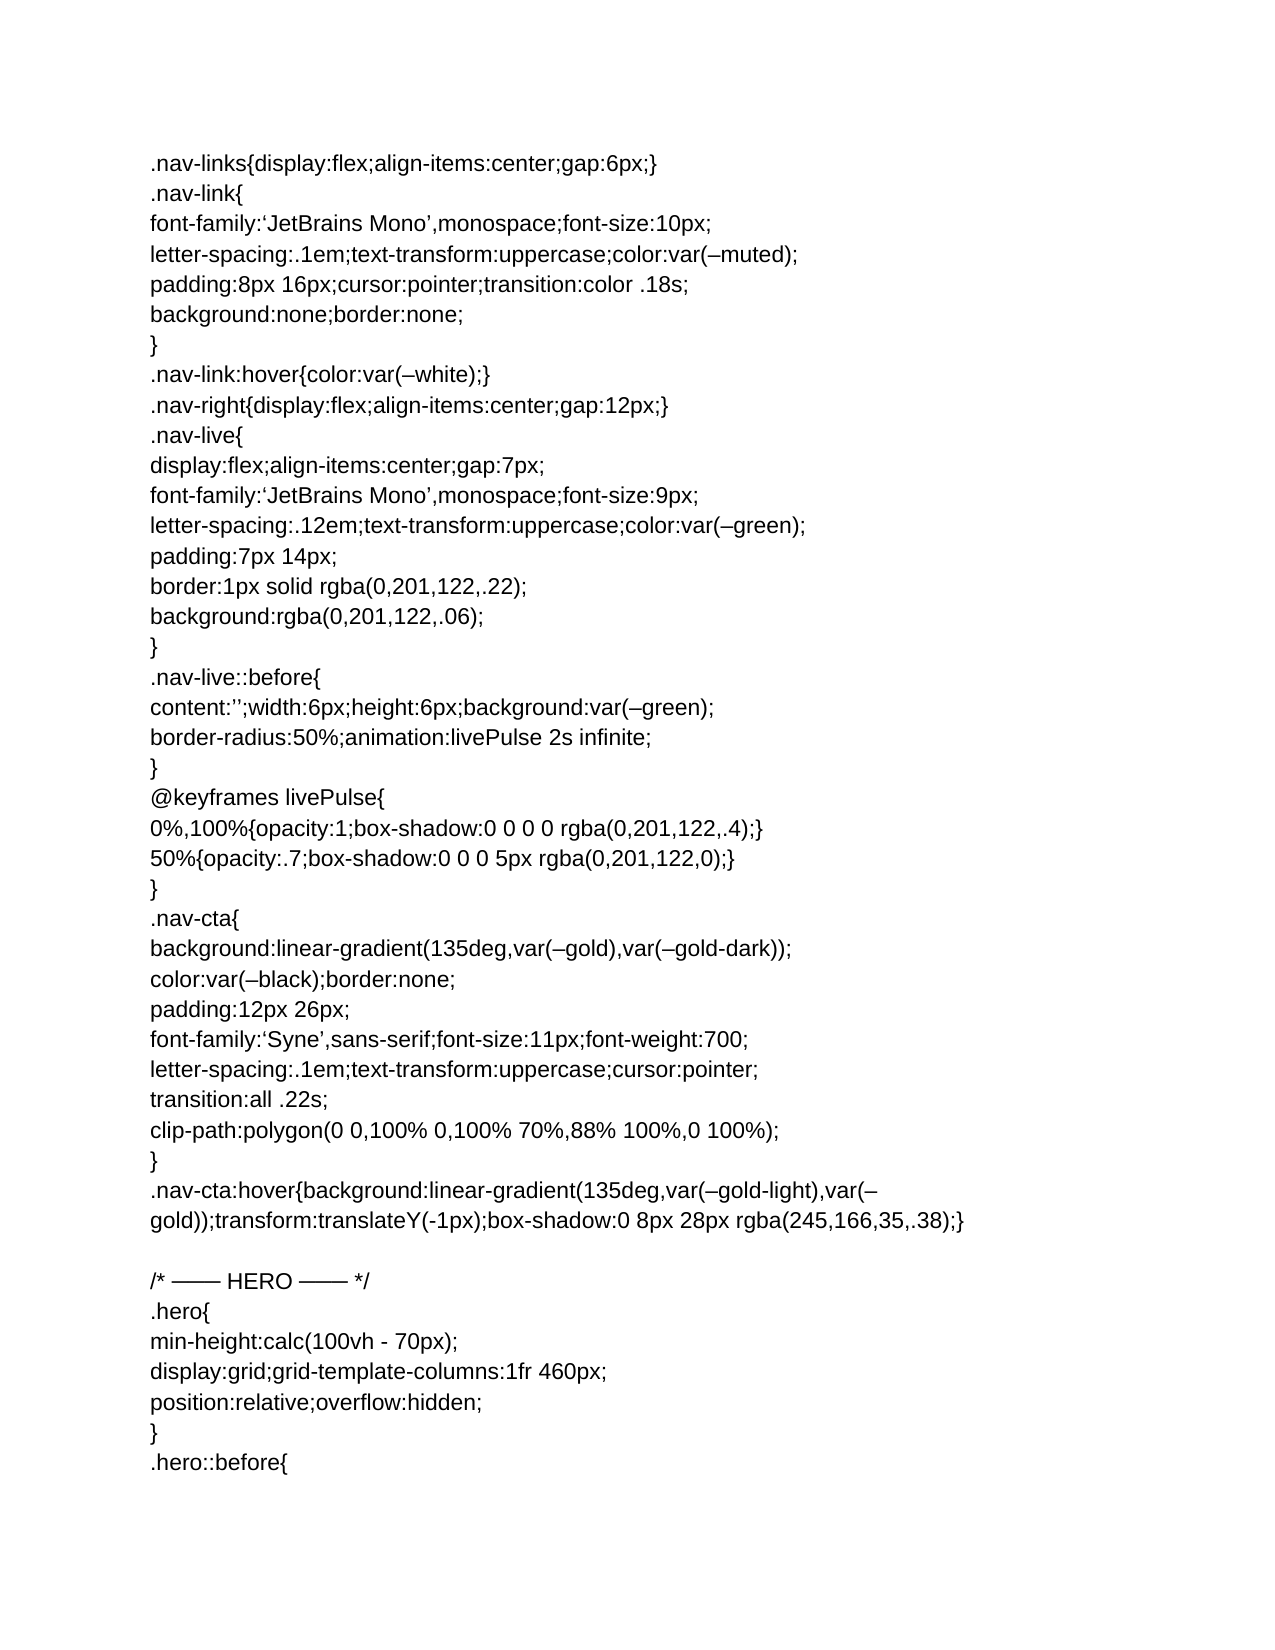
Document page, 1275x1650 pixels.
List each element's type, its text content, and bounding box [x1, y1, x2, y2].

text padding:7px 14px; [150, 543, 1125, 569]
text transition:all .22s; [150, 1086, 1125, 1113]
text letter-spacing:.12em;text-transform:uppercase;color:var(–green); [150, 512, 1125, 539]
text clip-path:polygon(0 0,100% 0,100% 70%,88% 100%,0 100%); [150, 1117, 1125, 1143]
text } [150, 1147, 1125, 1173]
text } [150, 331, 1125, 358]
text font-family:‘Syne’,sans-serif;font-size:11px;font-weight:700; [150, 1026, 1125, 1052]
text display:grid;grid-template-columns:1fr 460px; [150, 1358, 1125, 1385]
text .hero::before{ [150, 1449, 1125, 1475]
text font-family:‘JetBrains Mono’,monospace;font-size:9px; [150, 482, 1125, 509]
text .hero{ [150, 1298, 1125, 1324]
text letter-spacing:.1em;text-transform:uppercase;cursor:pointer; [150, 1056, 1125, 1083]
text /* ─── HERO ─── */ [150, 1268, 1125, 1294]
text .nav-link:hover{color:var(–white);} [150, 361, 1125, 388]
text 0%,100%{opacity:1;box-shadow:0 0 0 0 rgba(0,201,122,.4);} [150, 814, 1125, 841]
text @keyframes livePulse{ [150, 784, 1125, 811]
text .nav-right{display:flex;align-items:center;gap:12px;} [150, 392, 1125, 418]
text font-family:‘JetBrains Mono’,monospace;font-size:10px; [150, 210, 1125, 237]
text position:relative;overflow:hidden; [150, 1388, 1125, 1415]
text .nav-cta{ [150, 905, 1125, 932]
text border:1px solid rgba(0,201,122,.22); [150, 573, 1125, 599]
text background:linear-gradient(135deg,var(–gold),var(–gold-dark)); [150, 935, 1125, 962]
text background:none;border:none; [150, 301, 1125, 327]
text .nav-cta:hover{background:linear-gradient(135deg,var(–gold-light),var(–gold));transform:translateY(-1px);box-shadow:0 8px 28px rgba(245,166,35,.38);} [150, 1177, 1125, 1234]
text border-radius:50%;animation:livePulse 2s infinite; [150, 724, 1125, 750]
text .nav-links{display:flex;align-items:center;gap:6px;} [150, 150, 1125, 176]
text .nav-link{ [150, 180, 1125, 207]
text } [150, 754, 1125, 781]
text } [150, 633, 1125, 660]
text min-height:calc(100vh - 70px); [150, 1328, 1125, 1354]
text 50%{opacity:.7;box-shadow:0 0 0 5px rgba(0,201,122,0);} [150, 845, 1125, 871]
text content:’’;width:6px;height:6px;background:var(–green); [150, 694, 1125, 720]
text background:rgba(0,201,122,.06); [150, 603, 1125, 629]
text color:var(–black);border:none; [150, 966, 1125, 992]
text display:flex;align-items:center;gap:7px; [150, 452, 1125, 478]
text } [150, 875, 1125, 901]
text letter-spacing:.1em;text-transform:uppercase;color:var(–muted); [150, 241, 1125, 267]
text padding:8px 16px;cursor:pointer;transition:color .18s; [150, 271, 1125, 297]
text } [150, 1419, 1125, 1445]
text padding:12px 26px; [150, 996, 1125, 1022]
text .nav-live::before{ [150, 663, 1125, 690]
text .nav-live{ [150, 422, 1125, 448]
